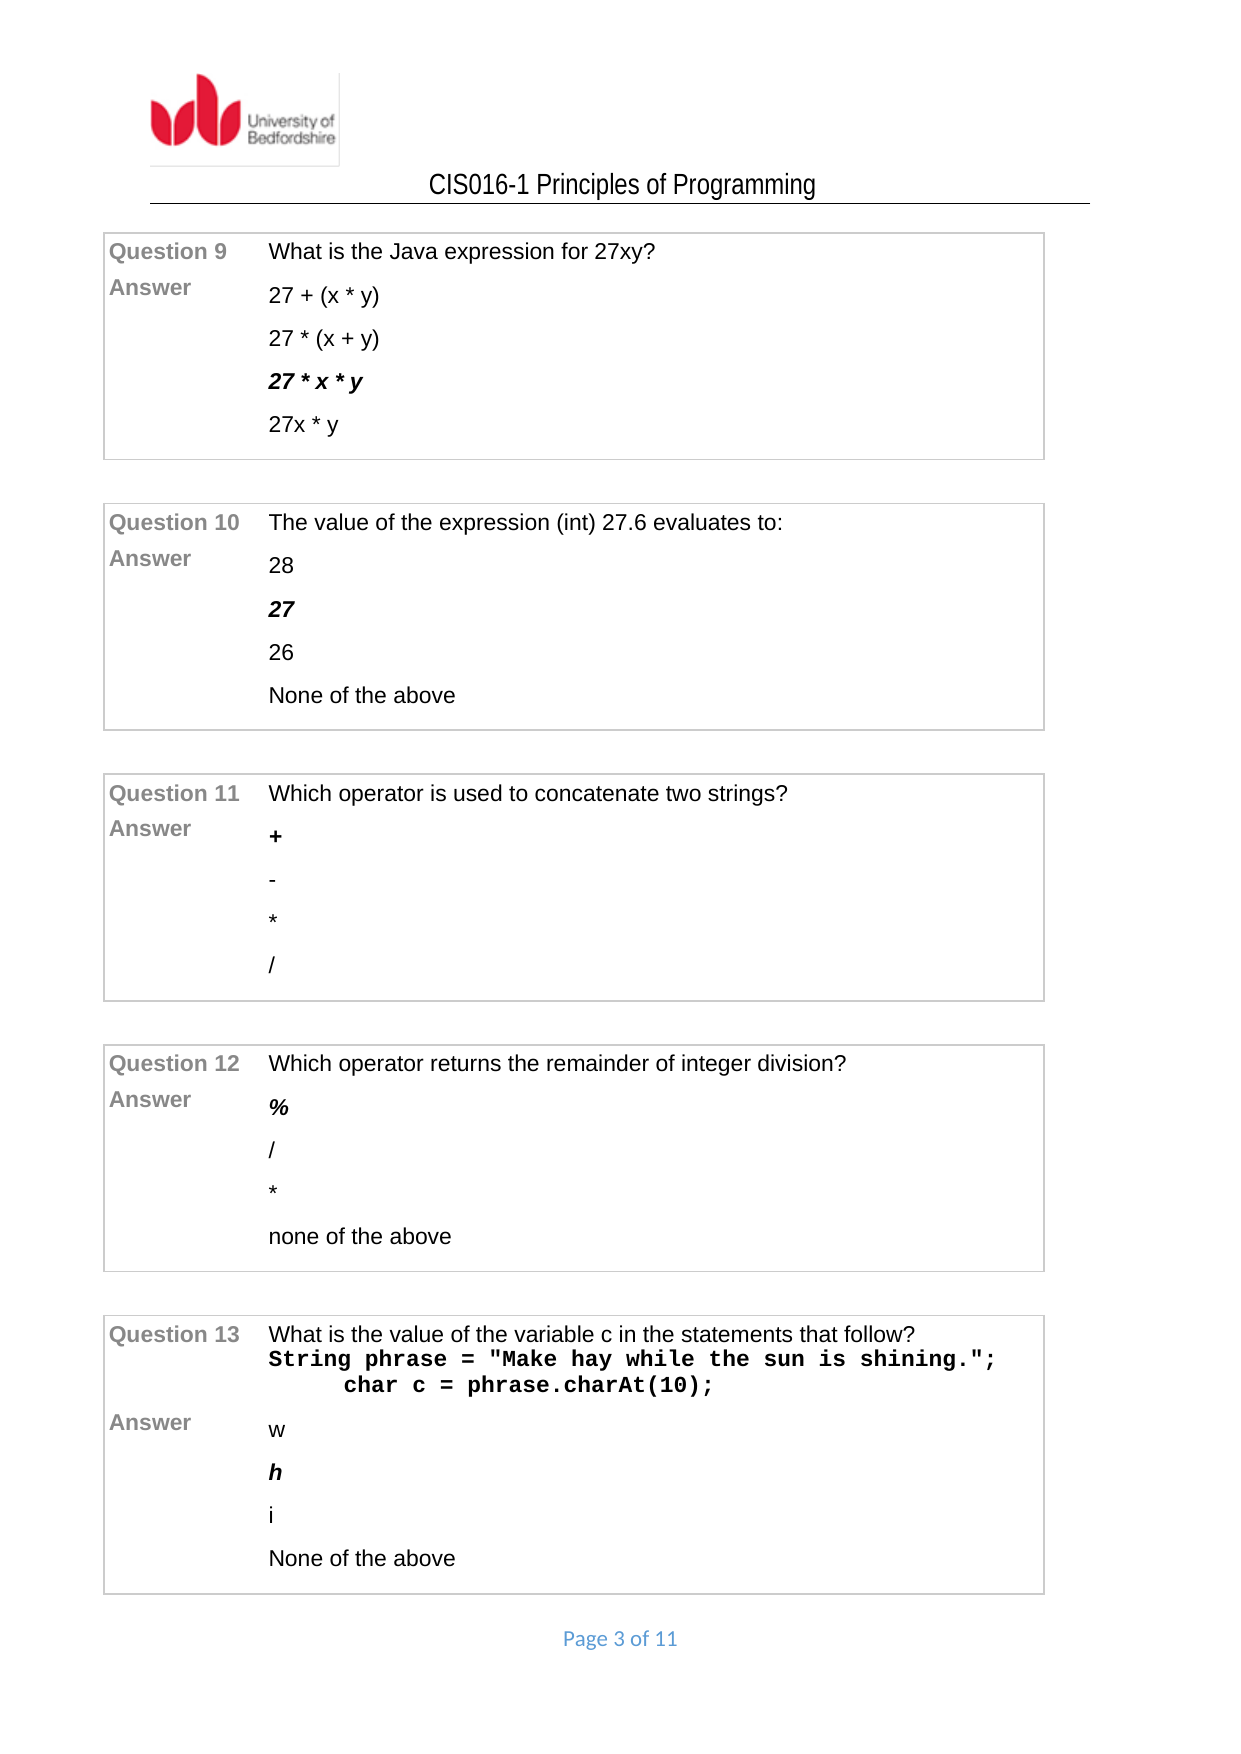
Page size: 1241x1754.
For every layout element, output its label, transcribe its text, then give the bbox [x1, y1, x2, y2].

table_header What is the Java expression for 27xy? [264, 234, 1043, 269]
table_cell % / * none of the above [264, 1081, 1043, 1271]
table_header Question 11 [105, 775, 264, 811]
table_header Which operator returns the remainder of integer division? [264, 1046, 1043, 1081]
table_header Question 13 [105, 1316, 264, 1404]
table_cell Answer [105, 811, 264, 1000]
picture [150, 73, 341, 168]
table_header Question 9 [105, 234, 264, 269]
table_cell + - * / [264, 811, 1043, 1000]
table_header Question 12 [105, 1046, 264, 1081]
table_cell Answer [105, 1404, 264, 1593]
table_cell 27 + (x * y) 27 * (x + y) 27 * x * y 27x * y [264, 269, 1043, 459]
table_header Question 10 [105, 504, 264, 540]
table_header The value of the expression (int) 27.6 evaluates to: [264, 504, 1043, 540]
table_cell Answer [105, 1081, 264, 1271]
table_header Which operator is used to concatenate two strings? [264, 775, 1043, 811]
table_cell 28 27 26 None of the above [264, 540, 1043, 729]
table_cell Answer [105, 540, 264, 729]
table_cell Answer [105, 269, 264, 459]
table_header What is the value of the variable c in the statements that follow? String phrase = "Make hay while the sun is shining."; char c = phrase.charAt(10); [264, 1316, 1043, 1404]
table_cell w h i None of the above [264, 1404, 1043, 1593]
